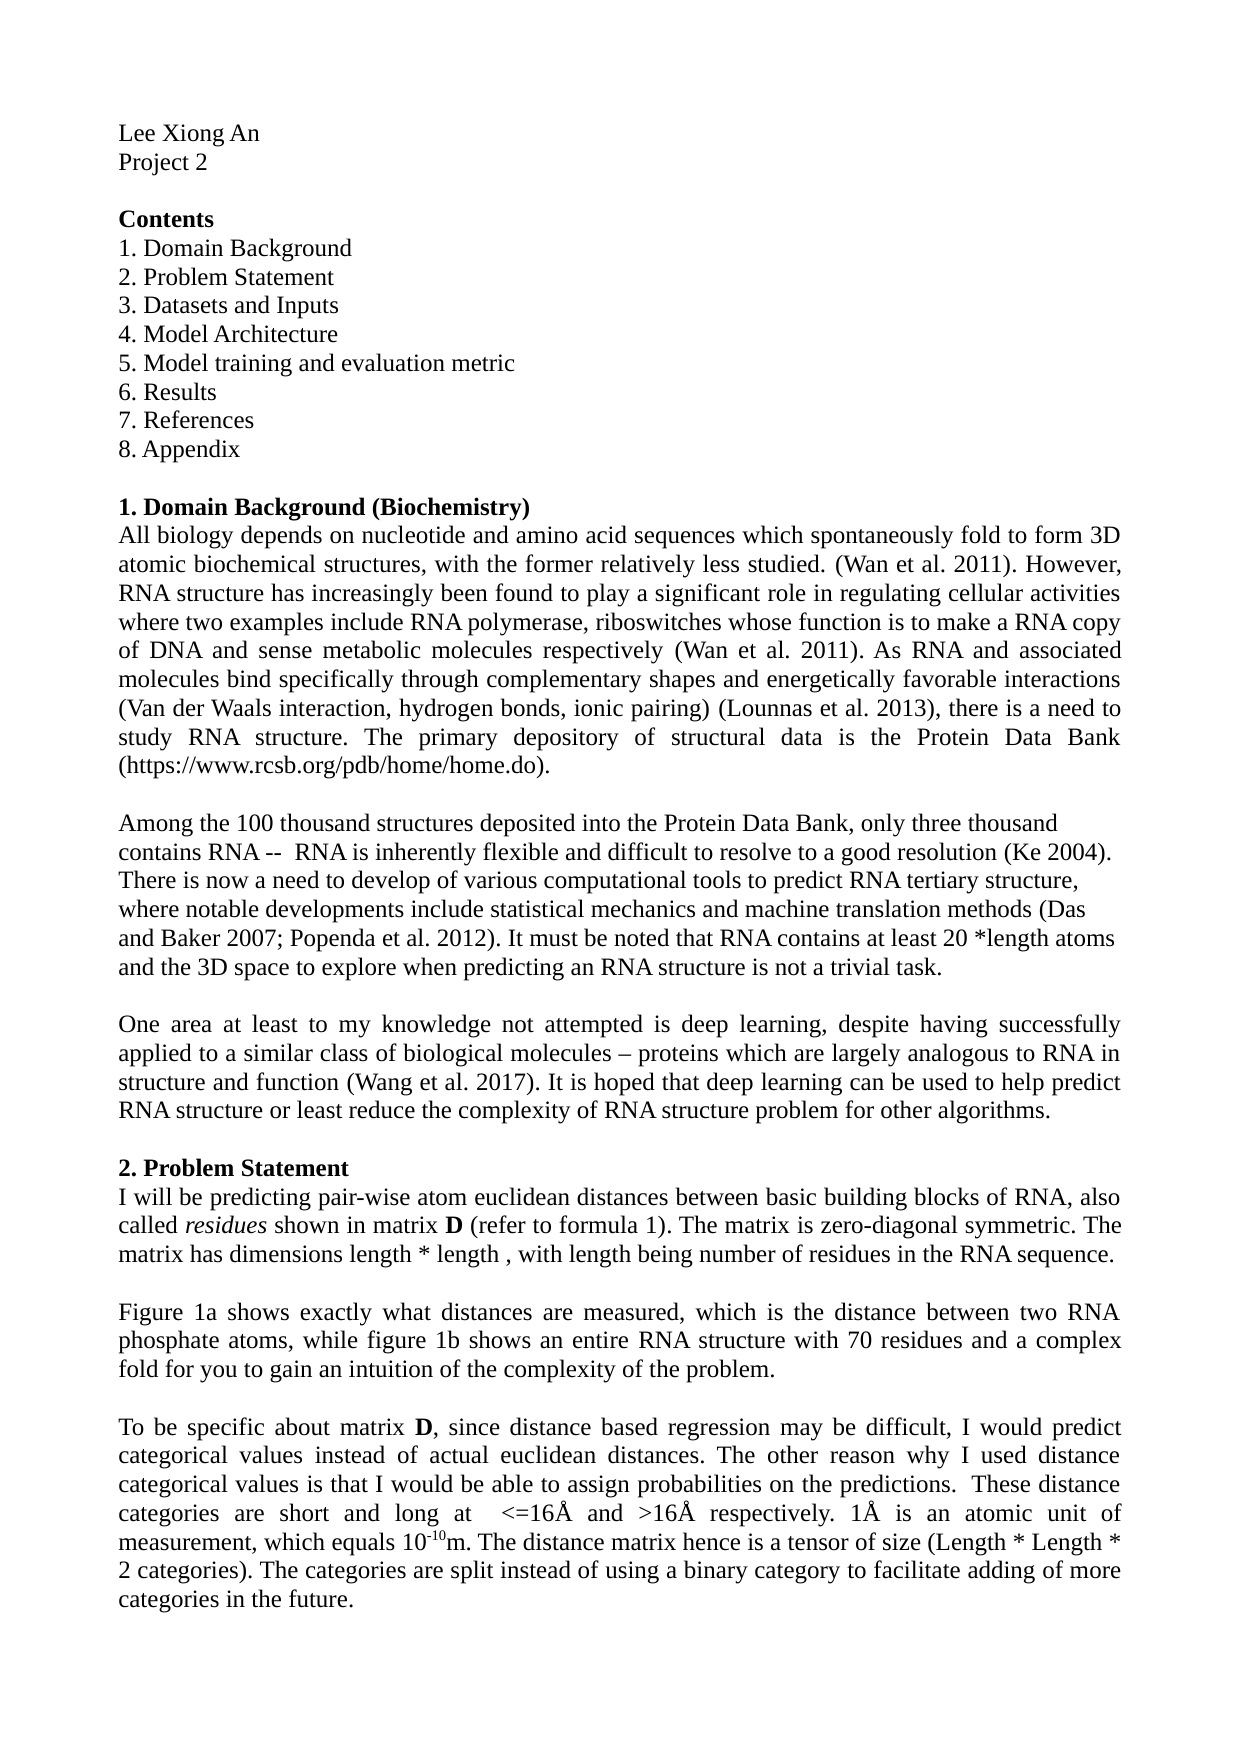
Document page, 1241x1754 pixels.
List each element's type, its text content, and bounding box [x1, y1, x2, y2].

text Contents [118, 204, 1122, 233]
text I will be predicting pair-wise atom euclidean distances between basic building blocks of RNA, also called residues shown in matrix D (refer to formula 1). The matrix is zero-diagonal symmetric. The matrix has dimensions length * length , with length being number of residues in the RNA sequence. [118, 1182, 1122, 1268]
text 6. Results [118, 377, 1122, 406]
text 4. Model Architecture [118, 319, 1122, 348]
text Lee Xiong An [118, 118, 1122, 147]
text Project 2 [118, 147, 1122, 176]
text 7. References [118, 406, 1122, 434]
text Among the 100 thousand structures deposited into the Protein Data Bank, only three thousand contains RNA -- RNA is inherently flexible and difficult to resolve to a good resolution (Ke 2004). There is now a need to develop of various computational tools to predict RNA tertiary structure, where notable developments include statistical mechanics and machine translation methods (Das and Baker 2007; Popenda et al. 2012). It must be noted that RNA contains at least 20 *length atoms and the 3D space to explore when predicting an RNA structure is not a trivial task. [118, 808, 1122, 981]
text 1. Domain Background (Biochemistry) [118, 492, 1122, 521]
text To be specific about matrix D, since distance based regression may be difficult, I would predict categorical values instead of actual euclidean distances. The other reason why I used distance categorical values is that I would be able to assign probabilities on the predictions. These distance categories are short and long at <=16Å and >16Å respectively. 1Å is an atomic unit of measurement, which equals 10-10m. The distance matrix hence is a tensor of size (Length * Length * 2 categories). The categories are split instead of using a binary category to facilitate adding of more categories in the future. [118, 1412, 1122, 1613]
text 1. Domain Background [118, 233, 1122, 262]
text All biology depends on nucleotide and amino acid sequences which spontaneously fold to form 3D atomic biochemical structures, with the former relatively less studied. (Wan et al. 2011). However, RNA structure has increasingly been found to play a significant role in regulating cellular activities where two examples include RNA polymerase, riboswitches whose function is to make a RNA copy of DNA and sense metabolic molecules respectively (Wan et al. 2011). As RNA and associated molecules bind specifically through complementary shapes and energetically favorable interactions (Van der Waals interaction, hydrogen bonds, ionic pairing) (Lounnas et al. 2013), there is a need to study RNA structure. The primary depository of structural data is the Protein Data Bank (https://www.rcsb.org/pdb/home/home.do). [118, 521, 1122, 779]
text 2. Problem Statement [118, 262, 1122, 291]
text 8. Appendix [118, 434, 1122, 463]
text 2. Problem Statement [118, 1153, 1122, 1182]
text 5. Model training and evaluation metric [118, 348, 1122, 377]
text One area at least to my knowledge not attempted is deep learning, despite having successfully applied to a similar class of biological molecules – proteins which are largely analogous to RNA in structure and function (Wang et al. 2017). It is hoped that deep learning can be used to help predict RNA structure or least reduce the complexity of RNA structure problem for other algorithms. [118, 1009, 1122, 1124]
text 3. Datasets and Inputs [118, 291, 1122, 319]
text Figure 1a shows exactly what distances are measured, which is the distance between two RNA phosphate atoms, while figure 1b shows an entire RNA structure with 70 residues and a complex fold for you to gain an intuition of the complexity of the problem. [118, 1297, 1122, 1383]
